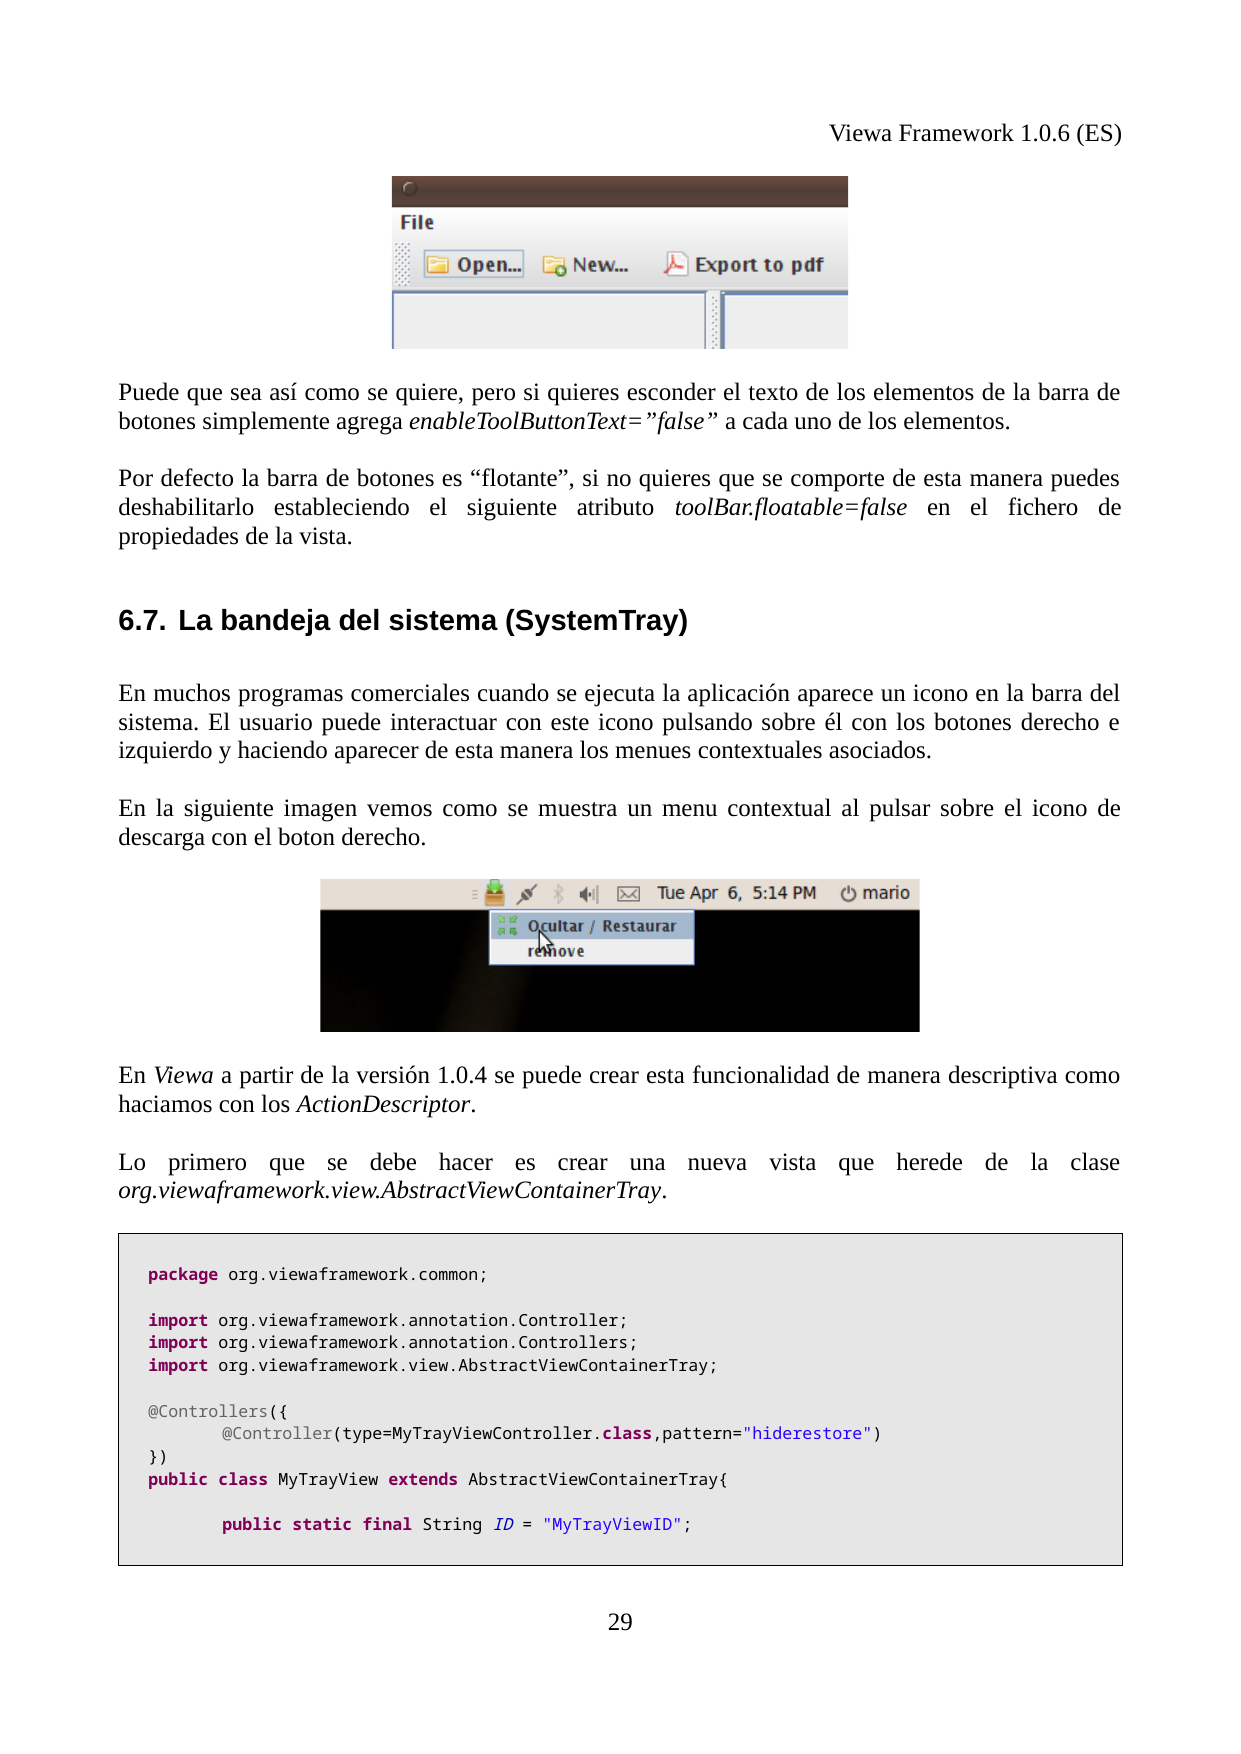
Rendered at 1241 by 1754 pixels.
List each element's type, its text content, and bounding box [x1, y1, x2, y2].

text Por defecto la barra de botones es “flotante”, si no quieres que se comporte de esta manera puedes deshabilitarlo estableciendo el siguiente atributo toolBar.floatable=false en el fichero de propiedades de la vista. [118, 463, 1122, 549]
table_header package org.viewaframework.common; import org.viewaframework.annotation.Controller; import org.viewaframework.annotation.Controllers; import org.viewaframework.view.AbstractViewContainerTray; @Controllers({ @Controller(type=MyTrayViewController.class,pattern="hiderestore") }) public class MyTrayView extends AbstractViewContainerTray{ public static final String ID = "MyTrayViewID"; [119, 1234, 1122, 1565]
text En la siguiente imagen vemos como se muestra un menu contextual al pulsar sobre el icono de descarga con el boton derecho. [118, 793, 1122, 851]
text Puede que sea así como se quiere, pero si quieres esconder el texto de los elementos de la barra de botones simplemente agrega enableToolButtonText=”false” a cada uno de los elementos. [118, 377, 1122, 434]
picture [391, 176, 849, 349]
text Lo primero que se debe hacer es crear una nueva vista que herede de la clase org.viewaframework.view.AbstractViewContainerTray. [118, 1147, 1122, 1204]
subtitle La bandeja del sistema (SystemTray) [118, 603, 1122, 637]
text En muchos programas comerciales cuando se ejecuta la aplicación aparece un icono en la barra del sistema. El usuario puede interactuar con este icono pulsando sobre él con los botones derecho e izquierdo y haciendo aparecer de esta manera los menues contextuales asociados. [118, 678, 1122, 764]
picture [320, 879, 920, 1032]
text En Viewa a partir de la versión 1.0.4 se puede crear esta funcionalidad de manera descriptiva como haciamos con los ActionDescriptor. [118, 1060, 1122, 1118]
